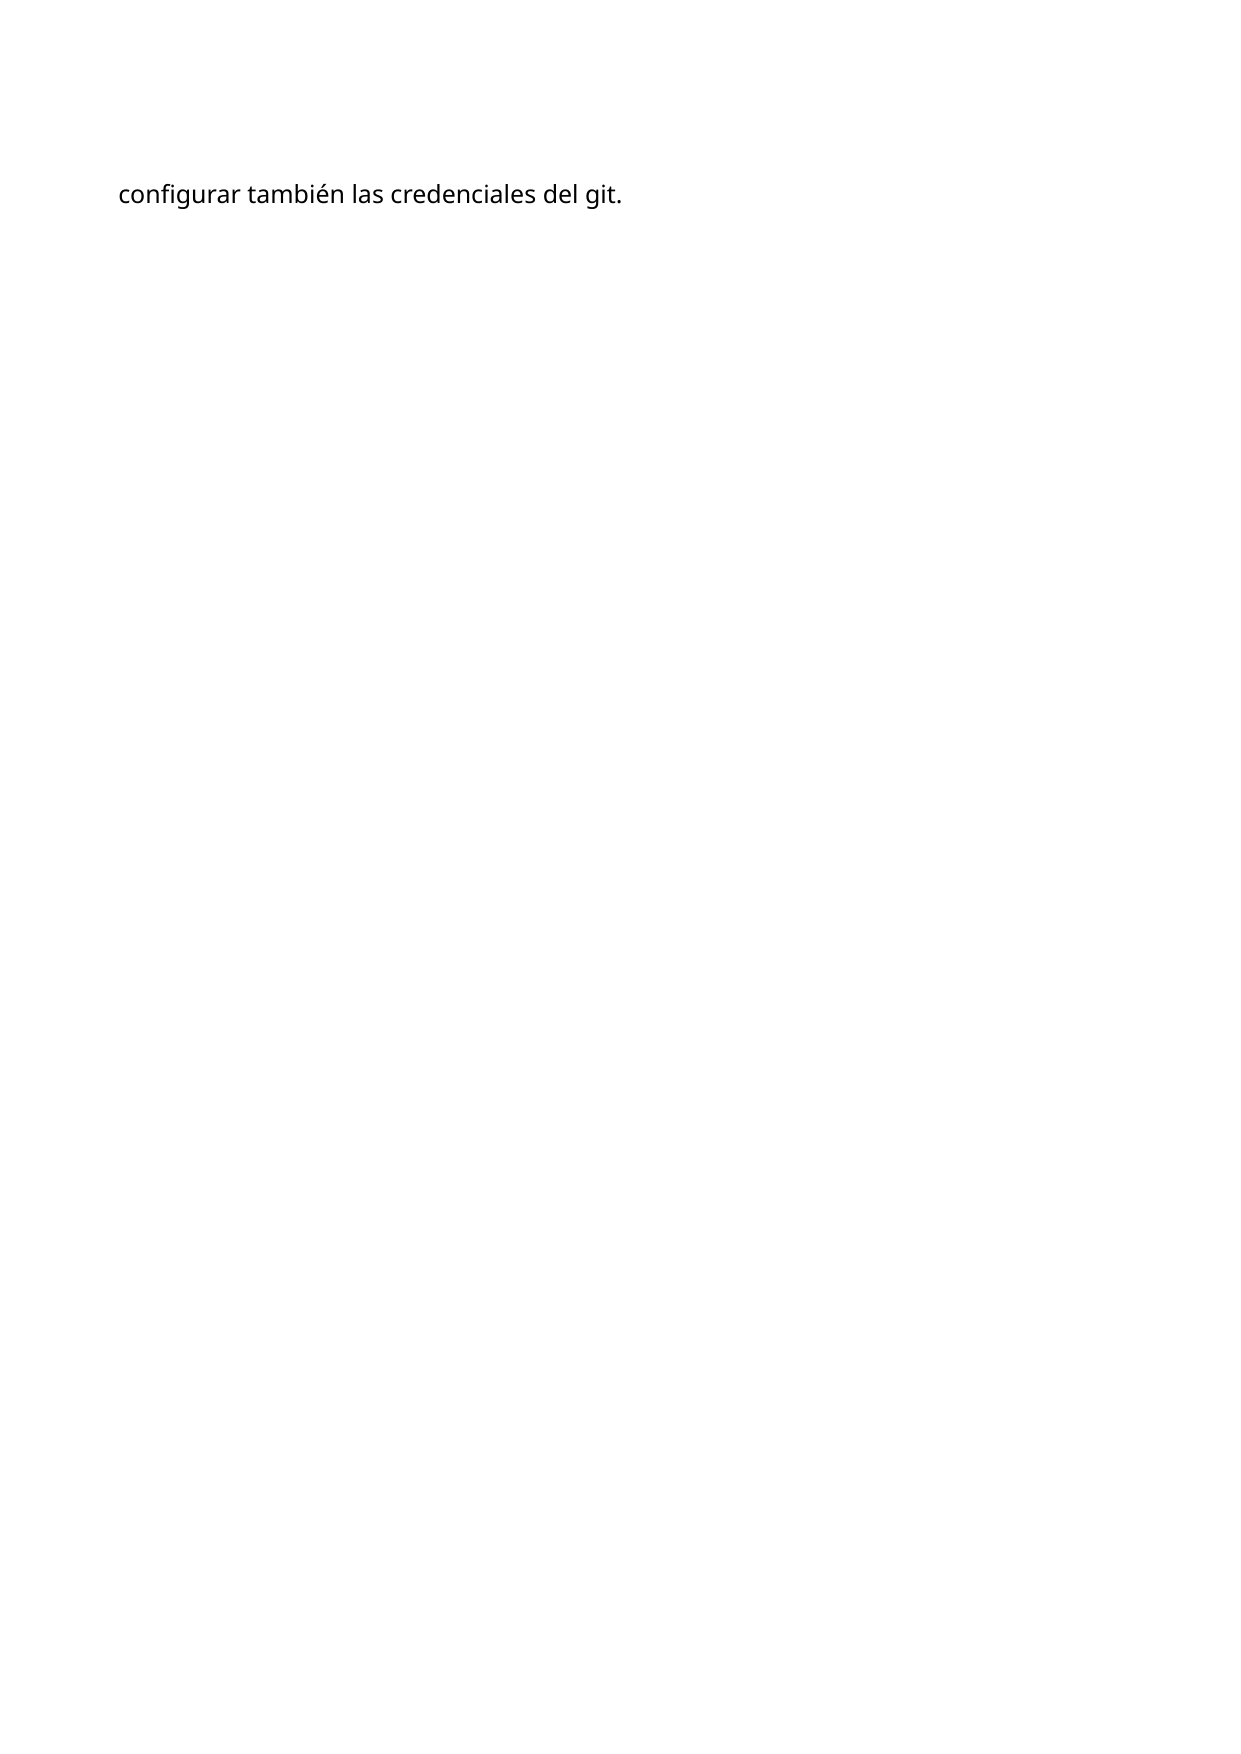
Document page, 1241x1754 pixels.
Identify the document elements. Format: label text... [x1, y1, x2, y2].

text configurar también las credenciales del git. [118, 176, 1122, 210]
